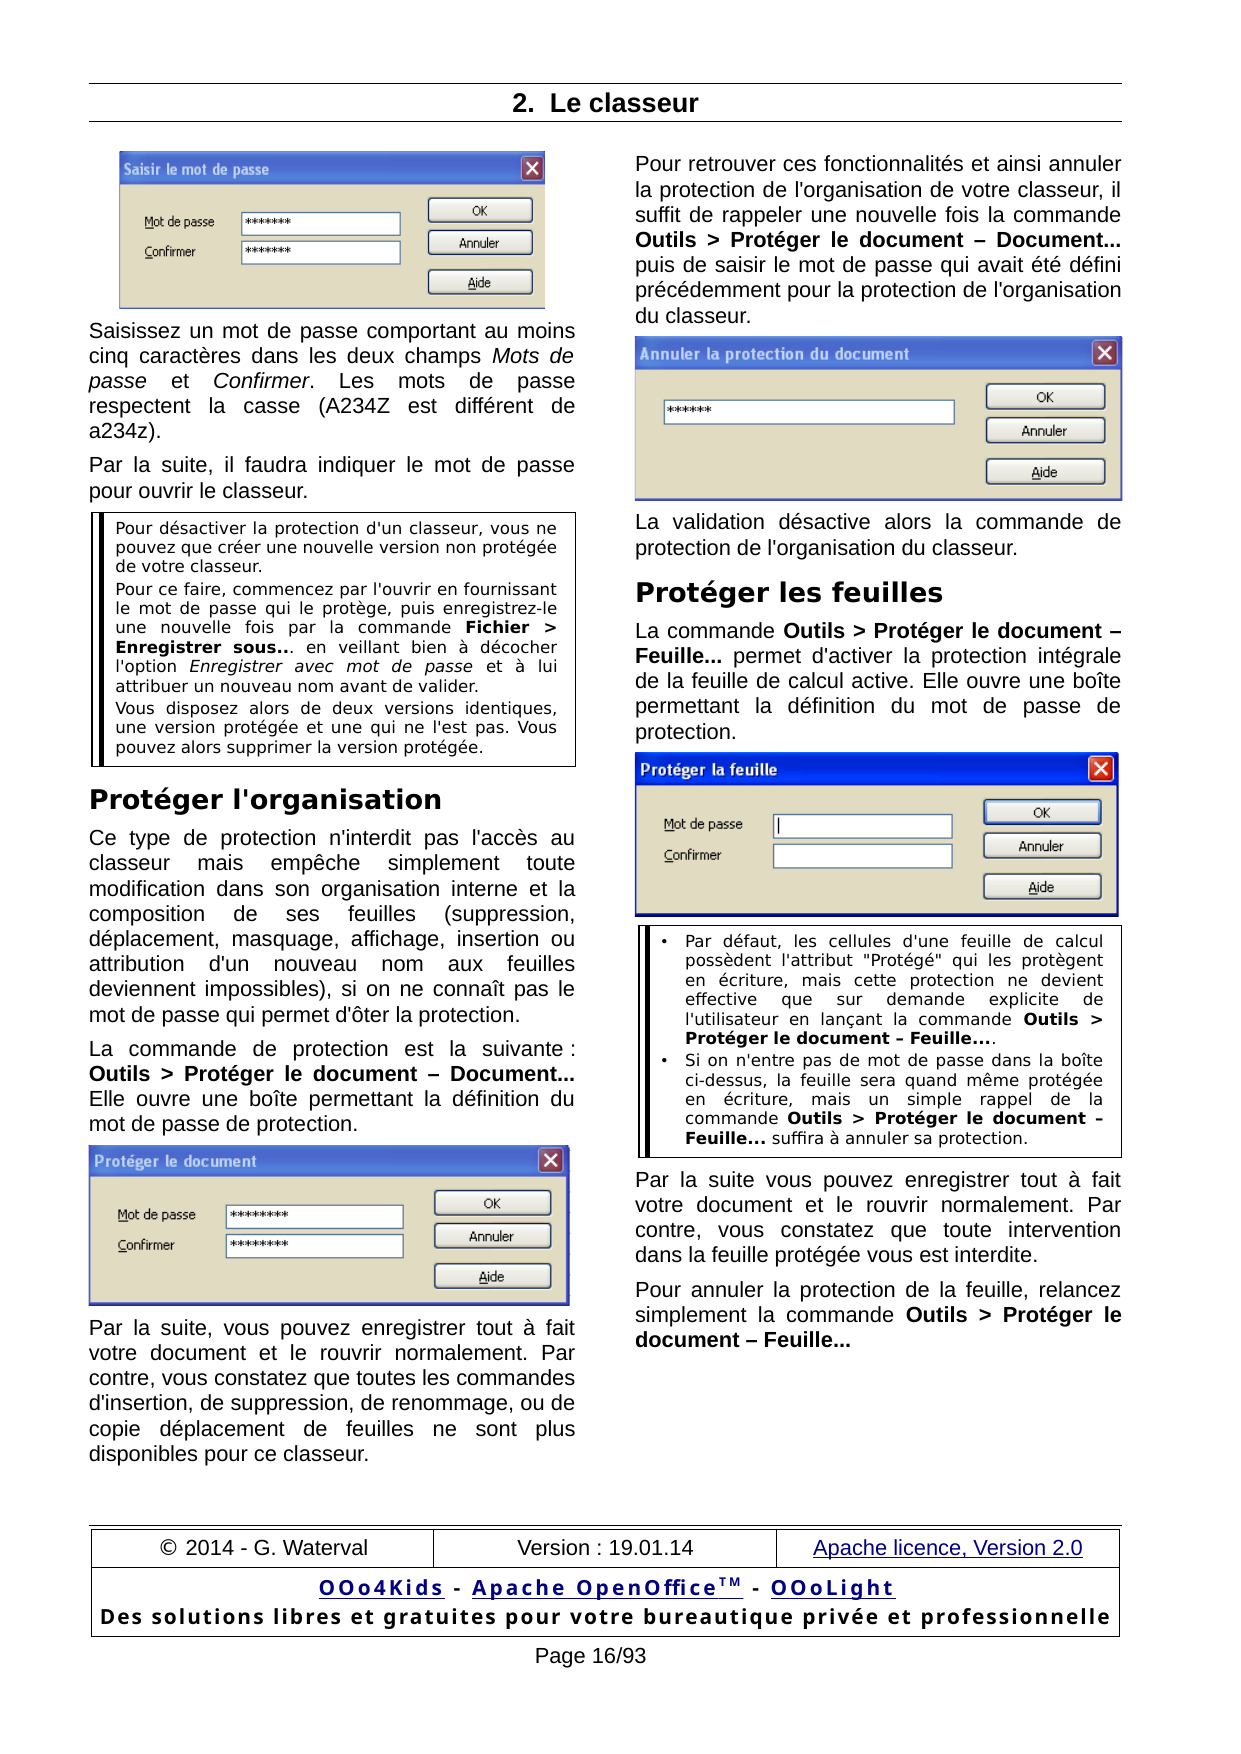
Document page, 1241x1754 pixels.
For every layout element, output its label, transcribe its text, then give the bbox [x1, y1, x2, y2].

text Pour annuler la protection de la feuille, relancez simplement la commande Outils > Protéger le document – Feuille... [635, 1276, 1122, 1352]
text La commande Outils > Protéger le document – Feuille... permet d'activer la protection intégrale de la feuille de calcul active. Elle ouvre une boîte permettant la définition du mot de passe de protection. [635, 618, 1122, 744]
table_header Par défaut, les cellules d'une feuille de calcul possèdent l'attribut "Protégé" qui les protègent en écriture, mais cette protection ne devient effective que sur demande explicite de l'utilisateur en lançant la commande Outils > Protéger le document – Feuille.... Si on n'entre pas de mot de passe dans la boîte ci-dessus, la feuille sera quand même protégée en écriture, mais un simple rappel de la commande Outils > Protéger le document – Feuille... suffira à annuler sa protection. [650, 926, 1121, 1157]
text Saisissez un mot de passe comportant au moins cinq caractères dans les deux champs Mots de passe et Confirmer. Les mots de passe respectent la casse (A234Z est différent de a234z). [88, 317, 576, 443]
text Ce type de protection n'interdit pas l'accès au classeur mais empêche simplement toute modification dans son organisation interne et la composition de ses feuilles (suppression, déplacement, masquage, affichage, insertion ou attribution d'un nouveau nom aux feuilles deviennent impossibles), si on ne connaît pas le mot de passe qui permet d'ôter la protection. [88, 825, 576, 1027]
subtitle Protéger l'organisation [88, 784, 576, 816]
text Pour retrouver ces fonctionnalités et ainsi annuler la protection de l'organisation de votre classeur, il suffit de rappeler une nouvelle fois la commande Outils > Protéger le document – Document... puis de saisir le mot de passe qui avait été défini précédemment pour la protection de l'organisation du classeur. [635, 151, 1122, 328]
text Par la suite, il faudra indiquer le mot de passe pour ouvrir le classeur. [88, 452, 576, 503]
text Par la suite vous pouvez enregistrer tout à fait votre document et le rouvrir normalement. Par contre, vous constatez que toute intervention dans la feuille protégée vous est interdite. [635, 1167, 1122, 1268]
text La validation désactive alors la commande de protection de l'organisation du classeur. [635, 509, 1122, 560]
text Par la suite, vous pouvez enregistrer tout à fait votre document et le rouvrir normalement. Par contre, vous constatez que toutes les commandes d'insertion, de suppression, de renommage, ou de copie déplacement de feuilles ne sont plus disponibles pour ce classeur. [88, 1315, 576, 1466]
text La commande de protection est la suivante : Outils > Protéger le document – Document... Elle ouvre une boîte permettant la définition du mot de passe de protection. [88, 1036, 576, 1136]
subtitle Protéger les feuilles [635, 577, 1122, 609]
table_header Pour désactiver la protection d'un classeur, vous ne pouvez que créer une nouvelle version non protégée de votre classeur. Pour ce faire, commencez par l'ouvrir en fournissant le mot de passe qui le protège, puis enregistrez-le une nouvelle fois par la commande Fichier > Enregistrer sous... en veillant bien à décocher l'option Enregistrer avec mot de passe et à lui attribuer un nouveau nom avant de valider. Vous disposez alors de deux versions identiques, une version protégée et une qui ne l'est pas. Vous pouvez alors supprimer la version protégée. [104, 513, 575, 766]
